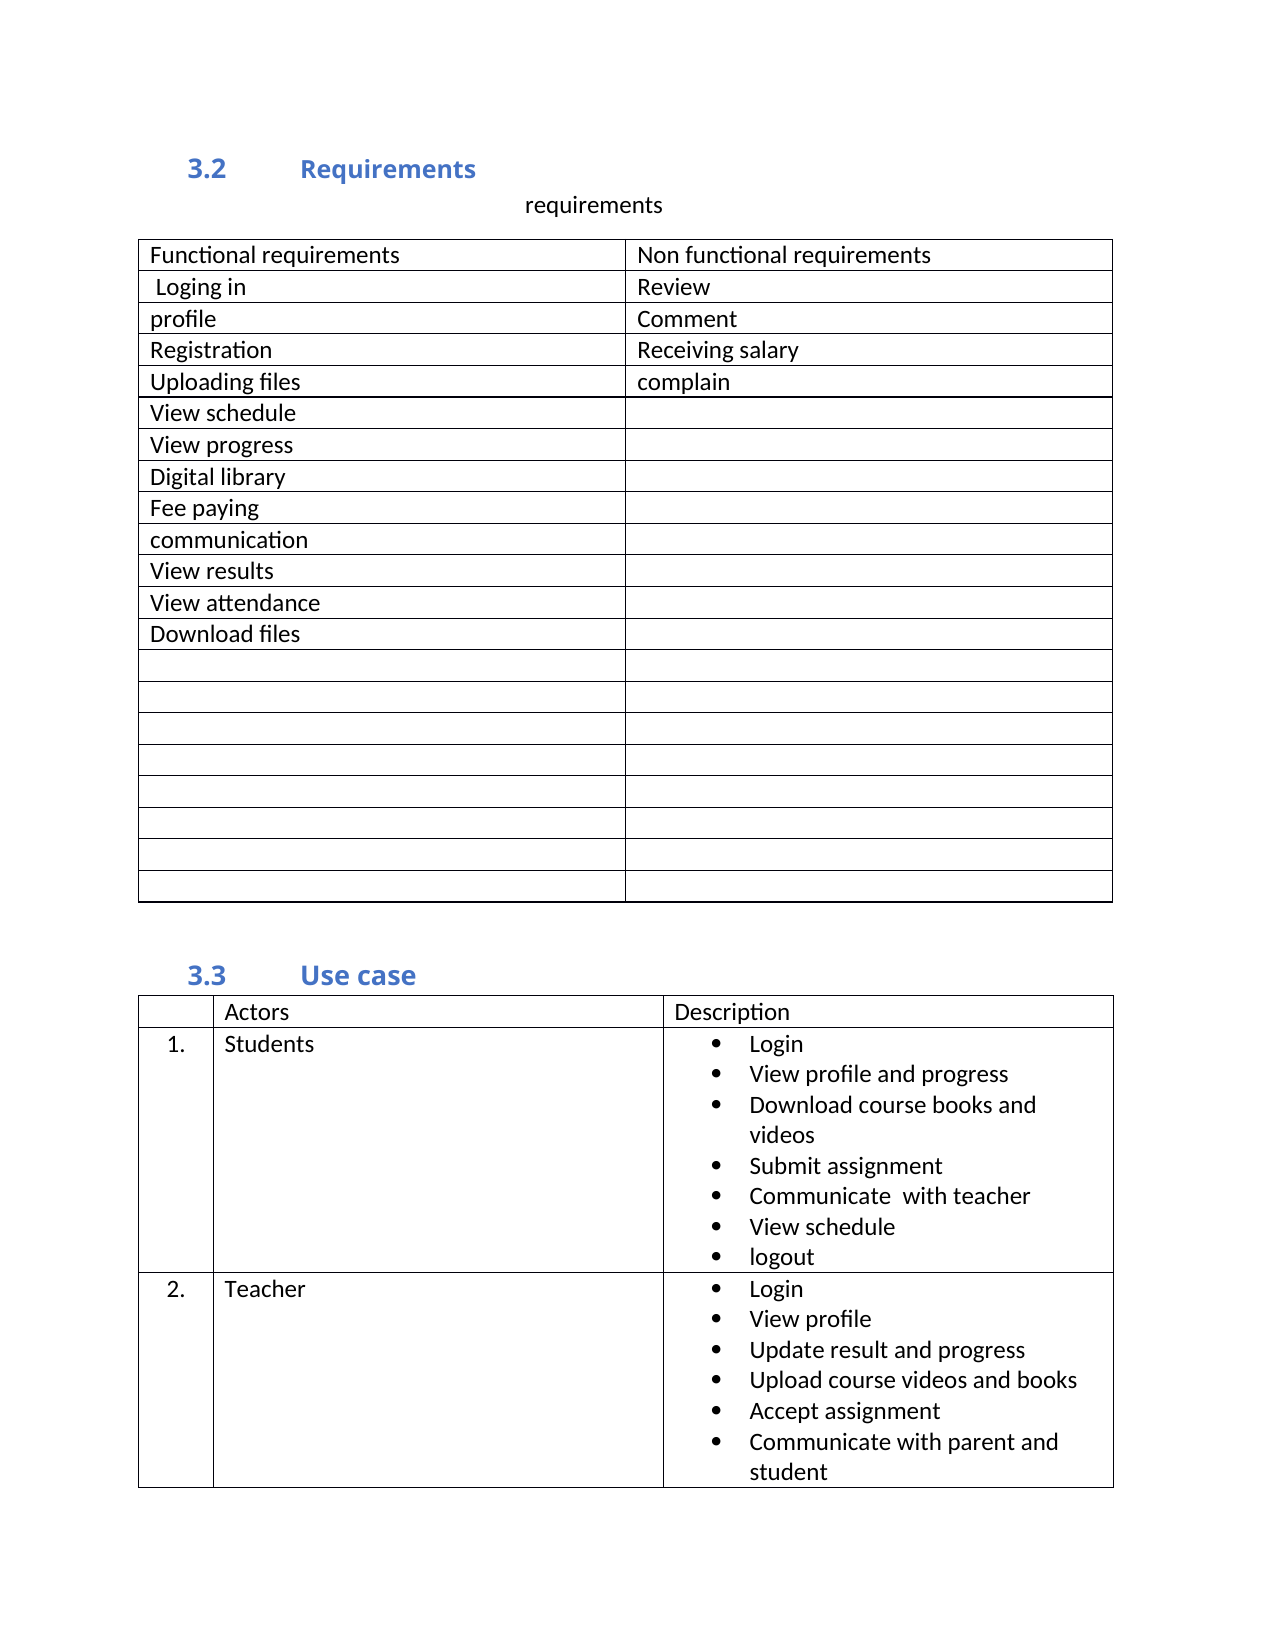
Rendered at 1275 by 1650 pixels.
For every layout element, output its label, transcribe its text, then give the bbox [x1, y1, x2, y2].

table_cell Review [626, 271, 1112, 302]
table_cell Comment [626, 303, 1112, 333]
table_cell Teacher [214, 1273, 663, 1487]
table_cell Registration [139, 334, 625, 365]
table_cell Download files [139, 619, 625, 649]
table_cell Students [214, 1028, 663, 1272]
table_cell communication [139, 524, 625, 554]
table_cell [626, 429, 1112, 459]
table_cell [626, 524, 1112, 554]
table_header Functional requirements [139, 240, 625, 270]
table_cell Uploading files [139, 366, 625, 396]
table_cell [139, 839, 625, 870]
table_cell [626, 871, 1112, 901]
table_cell 2. [139, 1273, 213, 1487]
table_cell Digital library [139, 461, 625, 491]
table_cell [626, 776, 1112, 807]
table_cell profile [139, 303, 625, 333]
table_header Actors [214, 996, 663, 1027]
table_cell [626, 682, 1112, 712]
table_cell [139, 776, 625, 807]
text requirements [450, 189, 1125, 220]
table_cell [626, 492, 1112, 523]
table_cell View attendance [139, 587, 625, 617]
table_cell [139, 650, 625, 681]
table_cell [139, 745, 625, 775]
table_header [139, 996, 213, 1027]
table_cell 1. [139, 1028, 213, 1272]
table_header Non functional requirements [626, 240, 1112, 270]
table_cell View results [139, 555, 625, 586]
table_cell [139, 682, 625, 712]
table_cell [626, 839, 1112, 870]
table_cell [626, 713, 1112, 744]
table_cell complain [626, 366, 1112, 396]
table_cell Fee paying [139, 492, 625, 523]
table_cell [626, 619, 1112, 649]
table_cell [139, 713, 625, 744]
table_cell [626, 745, 1112, 775]
table_cell [626, 461, 1112, 491]
table_cell Receiving salary [626, 334, 1112, 365]
table_cell [626, 587, 1112, 617]
table_cell [626, 808, 1112, 838]
table_cell [626, 650, 1112, 681]
table_cell [626, 555, 1112, 586]
table_cell Login View profile and progress Download course books and videos Submit assignment Communicate with teacher View schedule logout [664, 1028, 1113, 1272]
table_cell View progress [139, 429, 625, 459]
table_cell [626, 398, 1112, 428]
subtitle Use case [187, 956, 1125, 993]
table_cell Login View profile Update result and progress Upload course videos and books Accept assignment Communicate with parent and student propose schedule Update attendance Logout [664, 1273, 1113, 1487]
table_cell [139, 871, 625, 901]
table_cell [139, 808, 625, 838]
table_cell Loging in [139, 271, 625, 302]
subtitle Requirements [187, 150, 1125, 187]
table_header Description [664, 996, 1113, 1027]
table_cell View schedule [139, 398, 625, 428]
